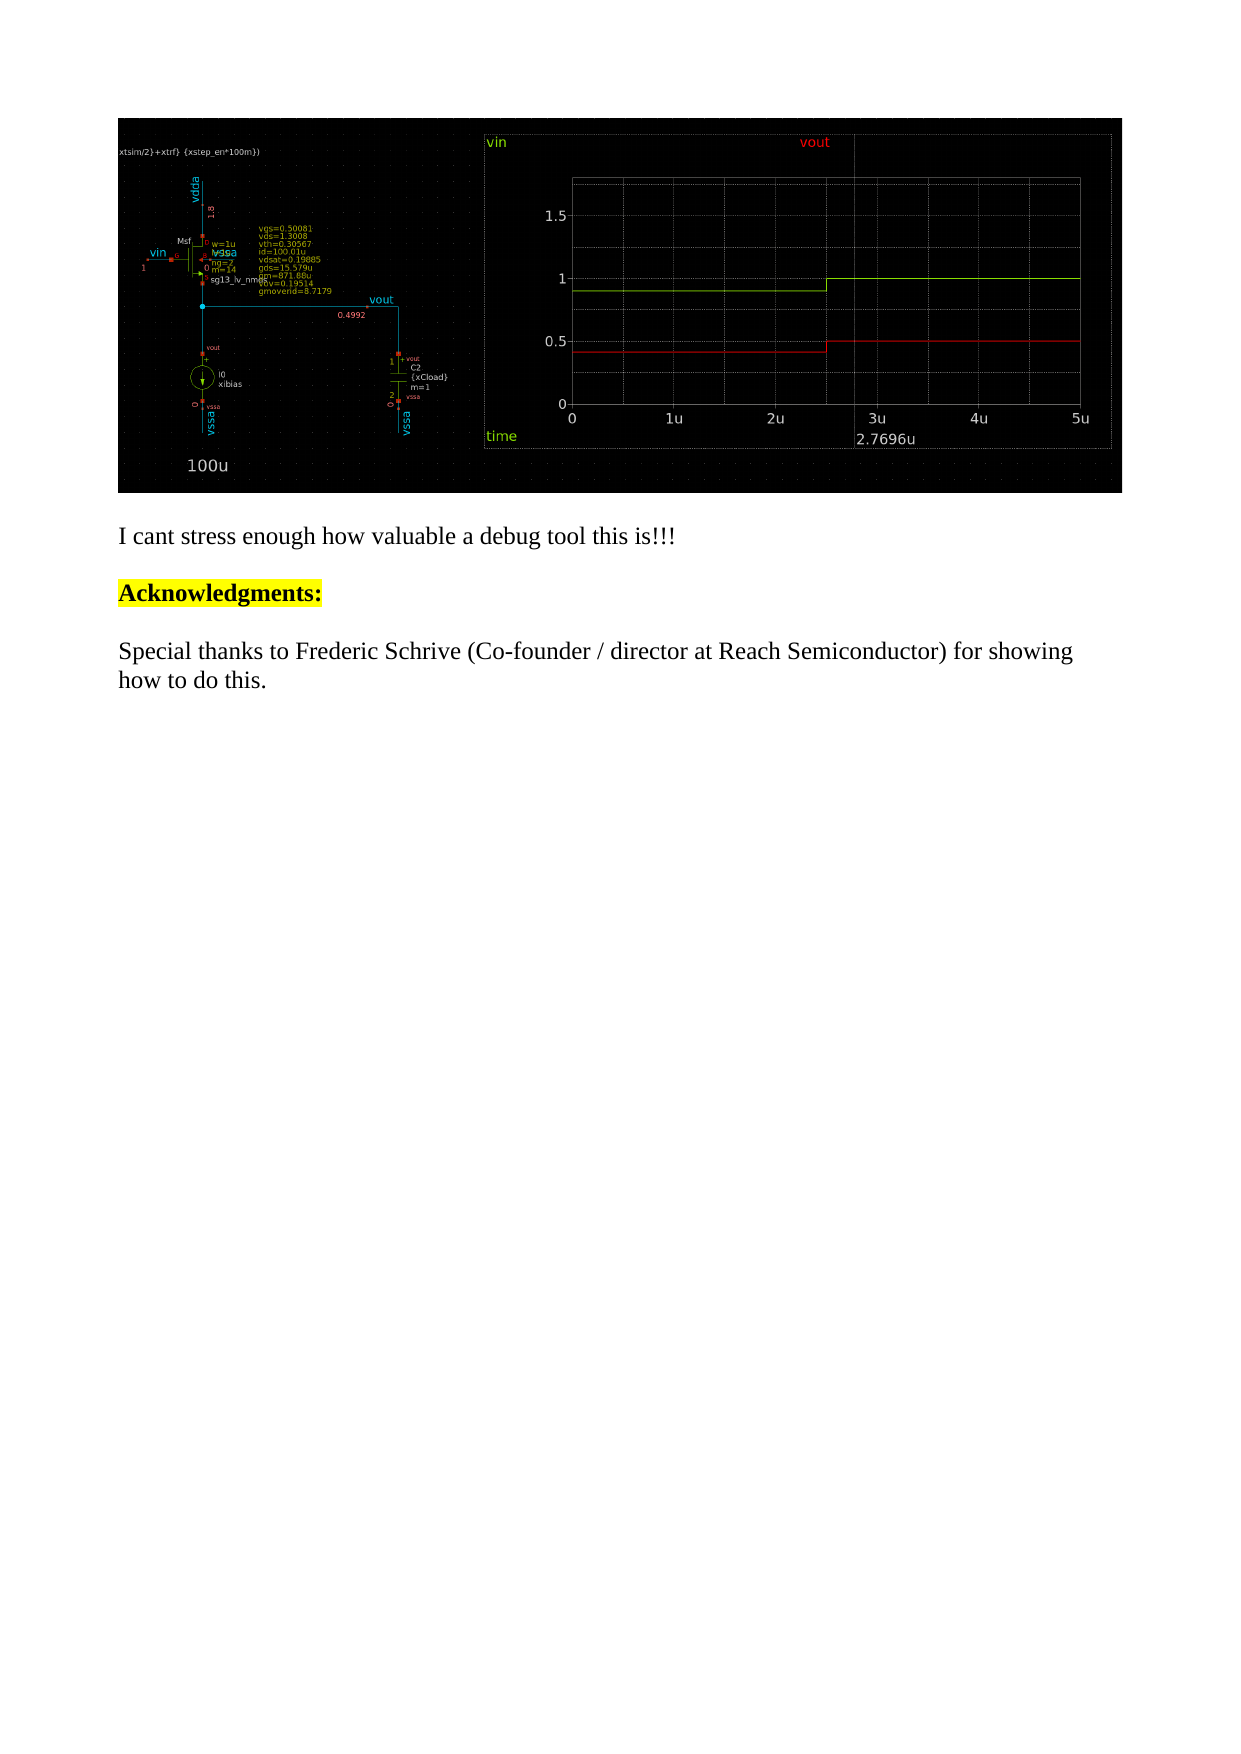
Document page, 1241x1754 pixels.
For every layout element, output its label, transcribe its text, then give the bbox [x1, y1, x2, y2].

text I cant stress enough how valuable a debug tool this is!!! [118, 521, 1122, 550]
text Special thanks to Frederic Schrive (Co-founder / director at Reach Semiconductor) for showing how to do this. [118, 636, 1122, 693]
text Acknowledgments: [118, 578, 1122, 607]
picture [118, 118, 1123, 493]
